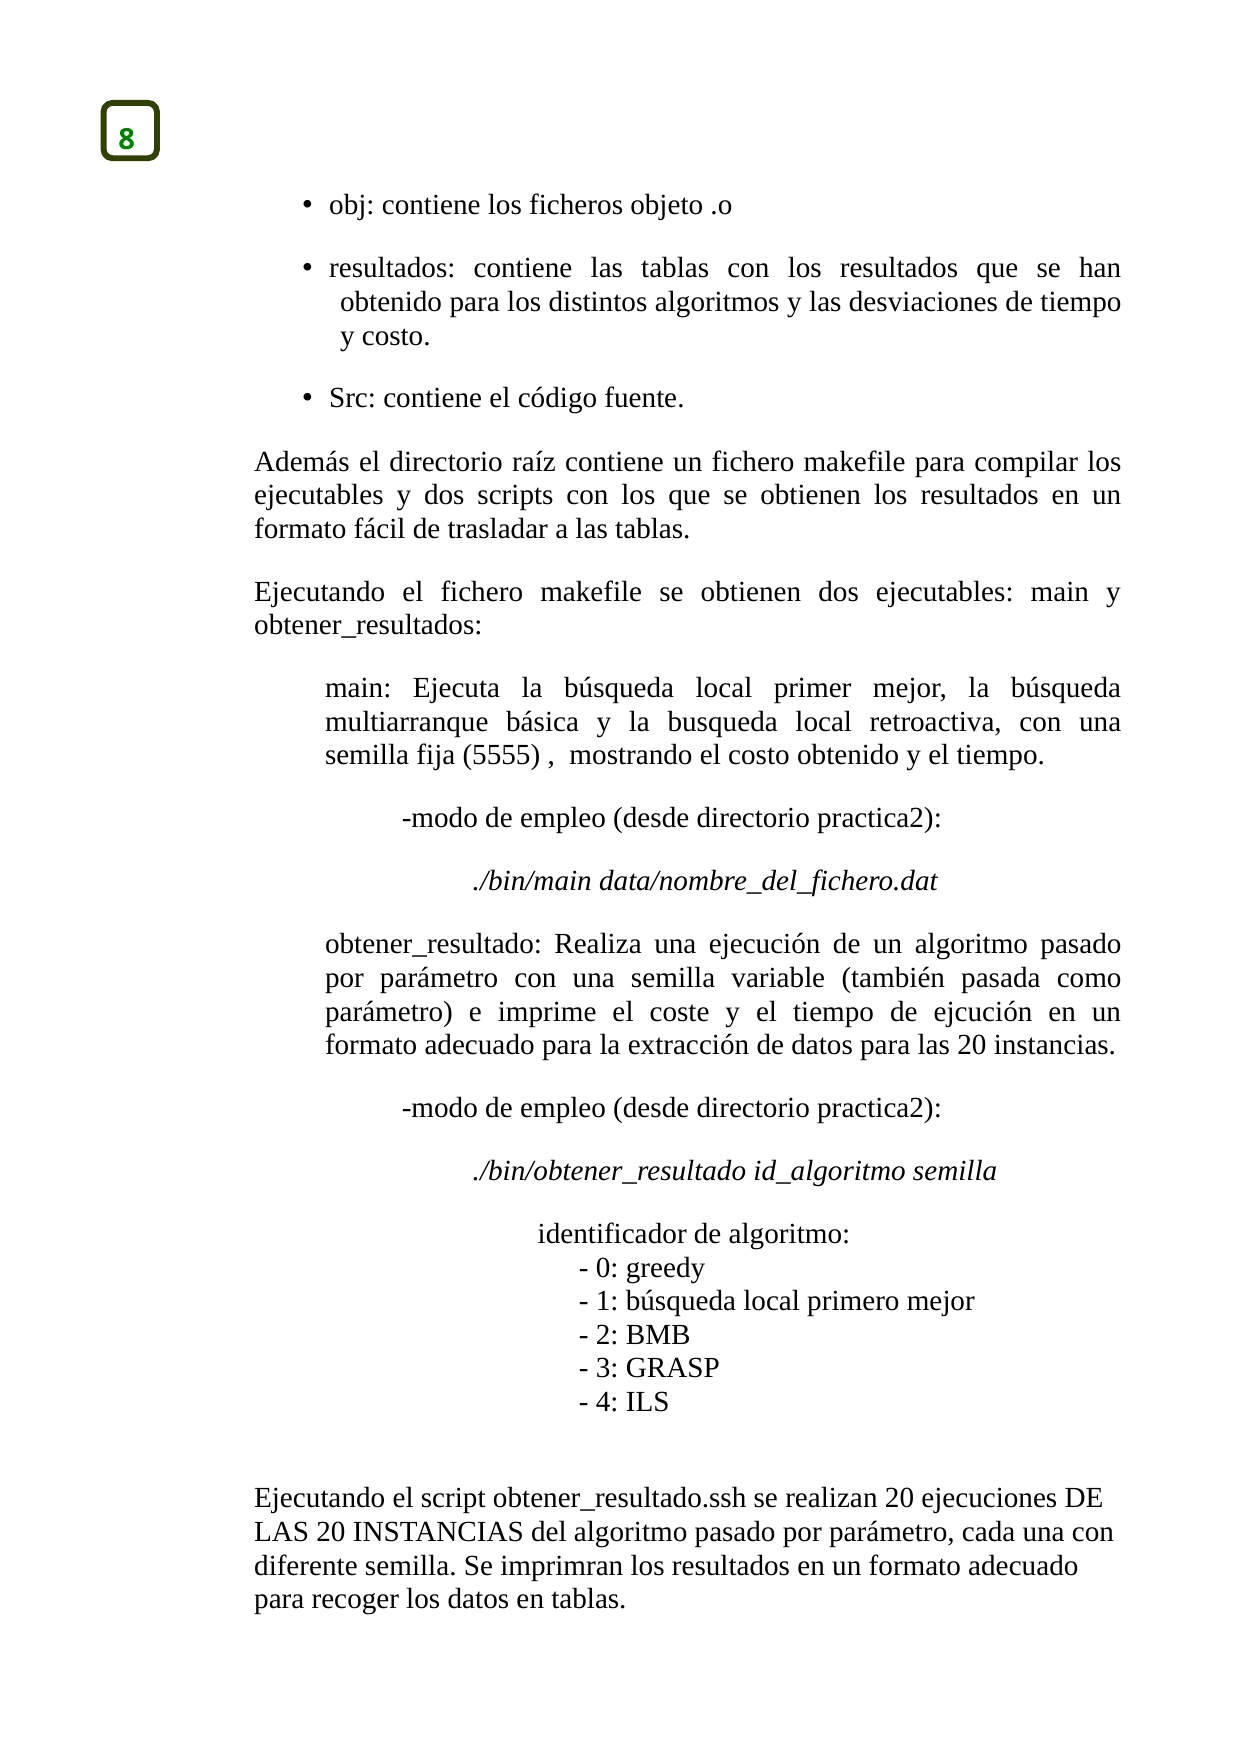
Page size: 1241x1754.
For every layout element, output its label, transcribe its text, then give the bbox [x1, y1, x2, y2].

list resultados: contiene las tablas con los resultados que se han obtenido para los distintos algoritmos y las desviaciones de tiempo y costo. [302, 250, 1122, 351]
list - 0: greedy [579, 1250, 1122, 1283]
list ./bin/obtener_resultado id_algoritmo semilla [472, 1153, 1122, 1187]
list - 2: BMB [579, 1317, 1122, 1350]
list Ejecutando el fichero makefile se obtienen dos ejecutables: main y obtener_resultados: [218, 574, 1122, 641]
list obtener_resultado: Realiza una ejecución de un algoritmo pasado por parámetro con una semilla variable (también pasada como parámetro) e imprime el coste y el tiempo de ejcución en un formato adecuado para la extracción de datos para las 20 instancias. [289, 927, 1122, 1061]
list - 4: ILS [579, 1384, 1122, 1417]
list ./bin/main data/nombre_del_fichero.dat [472, 863, 1122, 897]
list Src: contiene el código fuente. [302, 381, 1122, 414]
list -modo de empleo (desde directorio practica2): [402, 1090, 1122, 1124]
text Ejecutando el script obtener_resultado.ssh se realizan 20 ejecuciones DE LAS 20 INSTANCIAS del algoritmo pasado por parámetro, cada una con diferente semilla. Se imprimran los resultados en un formato adecuado para recoger los datos en tablas. [254, 1481, 1122, 1615]
list - 1: búsqueda local primero mejor [579, 1283, 1122, 1317]
list -modo de empleo (desde directorio practica2): [402, 801, 1122, 834]
list obj: contiene los ficheros objeto .o [302, 187, 1122, 221]
list - 3: GRASP [579, 1350, 1122, 1384]
list identificador de algoritmo: [537, 1216, 1122, 1250]
list Además el directorio raíz contiene un fichero makefile para compilar los ejecutables y dos scripts con los que se obtienen los resultados en un formato fácil de trasladar a las tablas. [218, 444, 1122, 544]
list main: Ejecuta la búsqueda local primer mejor, la búsqueda multiarranque básica y la busqueda local retroactiva, con una semilla fija (5555) , mostrando el costo obtenido y el tiempo. [289, 670, 1122, 771]
